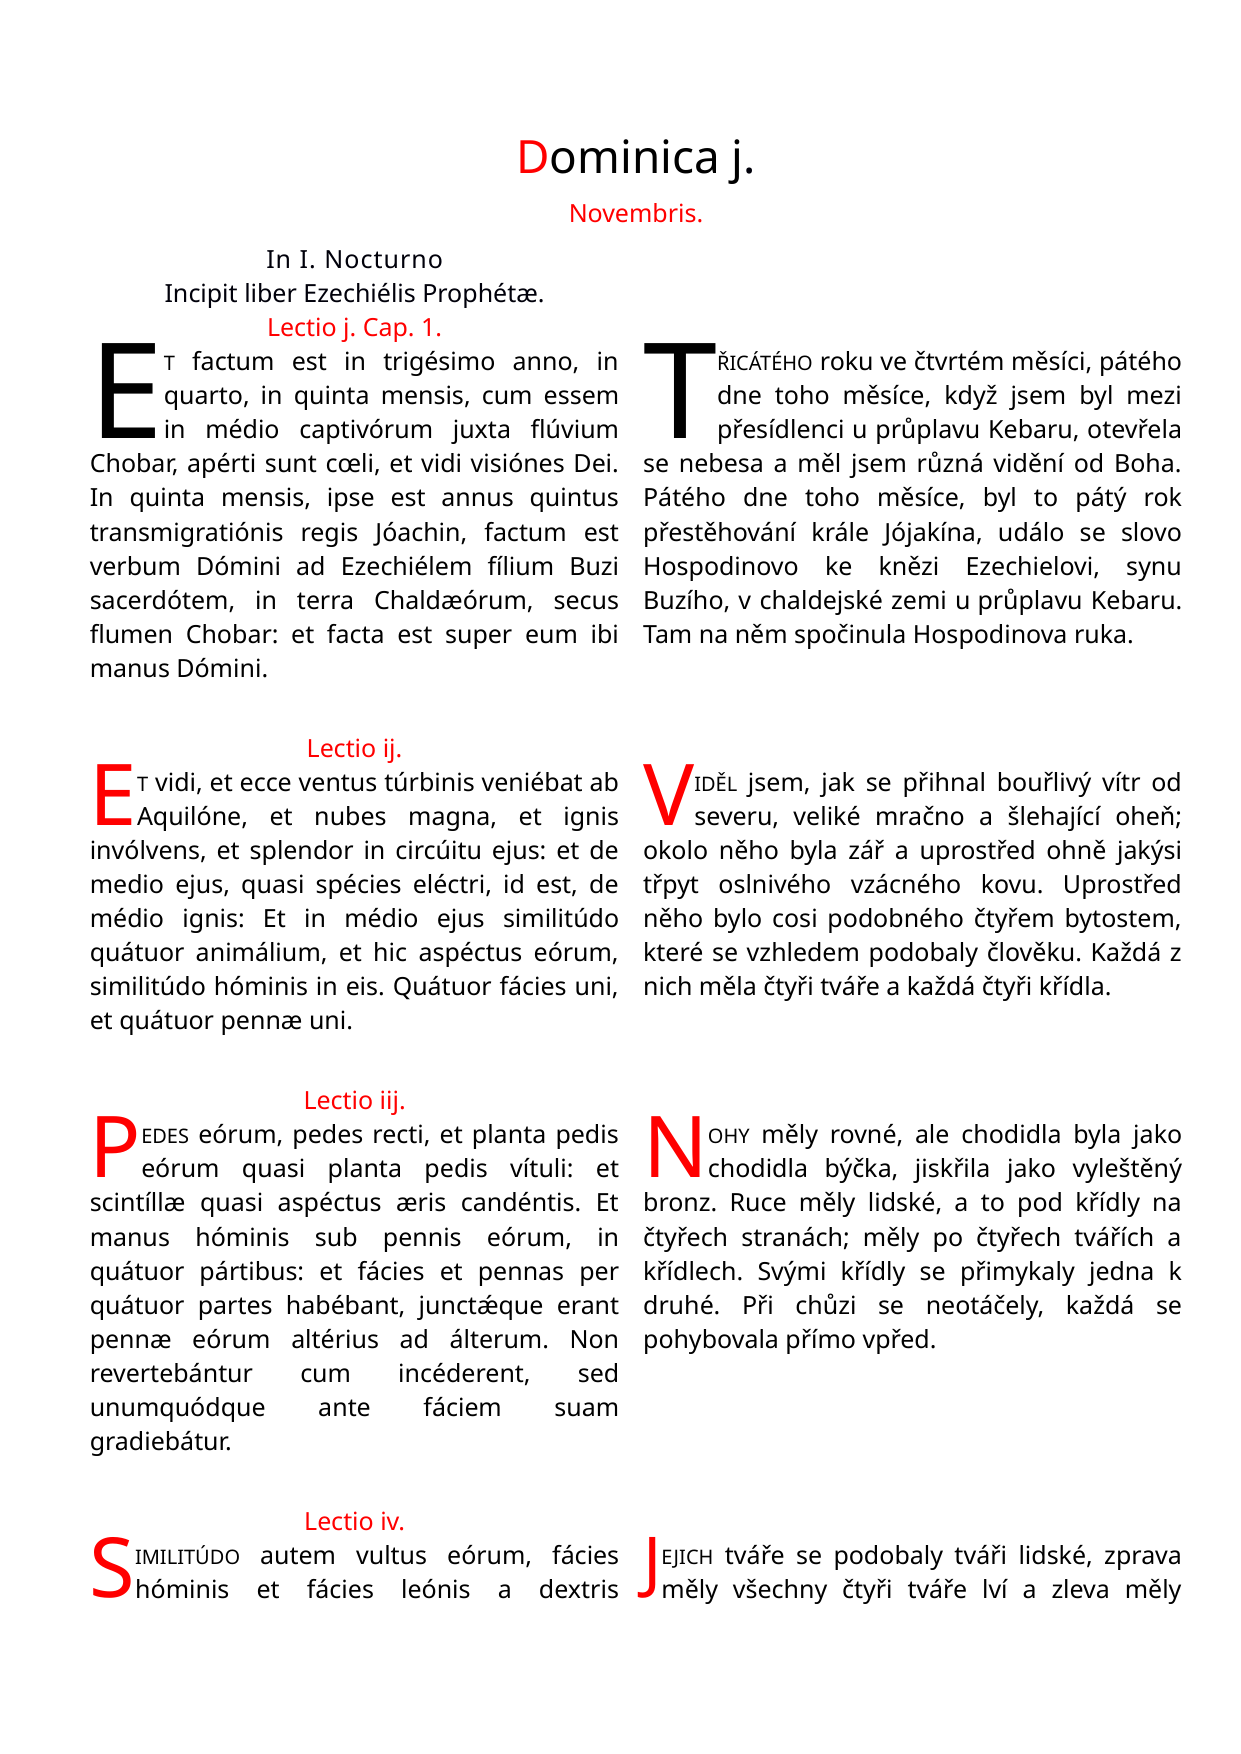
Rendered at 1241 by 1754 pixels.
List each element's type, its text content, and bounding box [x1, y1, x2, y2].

table_cell Dominica j. Novembris. [78, 118, 1194, 236]
table_cell In I. Nocturno Incipit liber Ezechiélis Prophétæ. Lectio j. Cap. 1. Et factum est in trigésimo anno, in quarto, in quinta mensis, cum essem in médio captivórum juxta flúvium Chobar, apérti sunt cœli, et vidi visiónes Dei. In quinta mensis, ipse est annus quintus transmigratiónis regis Jóachin, factum est verbum Dómini ad Ezechiélem fílium Buzi sacerdótem, in terra Chaldæórum, secus flumen Chobar: et facta est super eum ibi manus Dómini. [78, 236, 631, 724]
table_cell Lectio iij. Pedes eórum, pedes recti, et planta pedis eórum quasi planta pedis vítuli: et scintíllæ quasi aspéctus æris candéntis. Et manus hóminis sub pennis eórum, in quátuor pártibus: et fácies et pennas per quátuor partes habébant, junctǽque erant pennæ eórum altérius ad álterum. Non revertebántur cum incéderent, sed unumquódque ante fáciem suam gradiebátur. [78, 1077, 631, 1498]
table_cell Jejich tváře se podobaly tváři lidské, zprava měly všechny čtyři tváře lví a zleva měly [631, 1498, 1194, 1612]
table_cell Třicátého roku ve čtvrtém měsíci, pátého dne toho měsíce, když jsem byl mezi přesídlenci u průplavu Kebaru, otevřela se nebesa a měl jsem různá vidění od Boha. Pátého dne toho měsíce, byl to pátý rok přestěhování krále Jójakína, událo se slovo Hospodinovo ke knězi Ezechielovi, synu Buzího, v chaldejské zemi u průplavu Kebaru. Tam na něm spočinula Hospodinova ruka. [631, 236, 1194, 724]
table_cell Nohy měly rovné, ale chodidla byla jako chodidla býčka, jiskřila jako vyleštěný bronz. Ruce měly lidské, a to pod křídly na čtyřech stranách; měly po čtyřech tvářích a křídlech. Svými křídly se přimykaly jedna k druhé. Při chůzi se neotáčely, každá se pohybovala přímo vpřed. [631, 1077, 1194, 1498]
table_cell Lectio ij. Et vidi, et ecce ventus túrbinis veniébat ab Aquilóne, et nubes magna, et ignis invólvens, et splendor in circúitu ejus: et de medio ejus, quasi spécies eléctri, id est, de médio ignis: Et in médio ejus similitúdo quátuor animálium, et hic aspéctus eórum, similitúdo hóminis in eis. Quátuor fácies uni, et quátuor pennæ uni. [78, 725, 631, 1077]
table_cell Viděl jsem, jak se přihnal bouřlivý vítr od severu, veliké mračno a šlehající oheň; okolo něho byla zář a uprostřed ohně jakýsi třpyt oslnivého vzácného kovu. Uprostřed něho bylo cosi podobného čtyřem bytostem, které se vzhledem podobaly člověku. Každá z nich měla čtyři tváře a každá čtyři křídla. [631, 725, 1194, 1077]
table_cell Lectio iv. Similitúdo autem vultus eórum, fácies hóminis et fácies leónis a dextris [78, 1498, 631, 1612]
